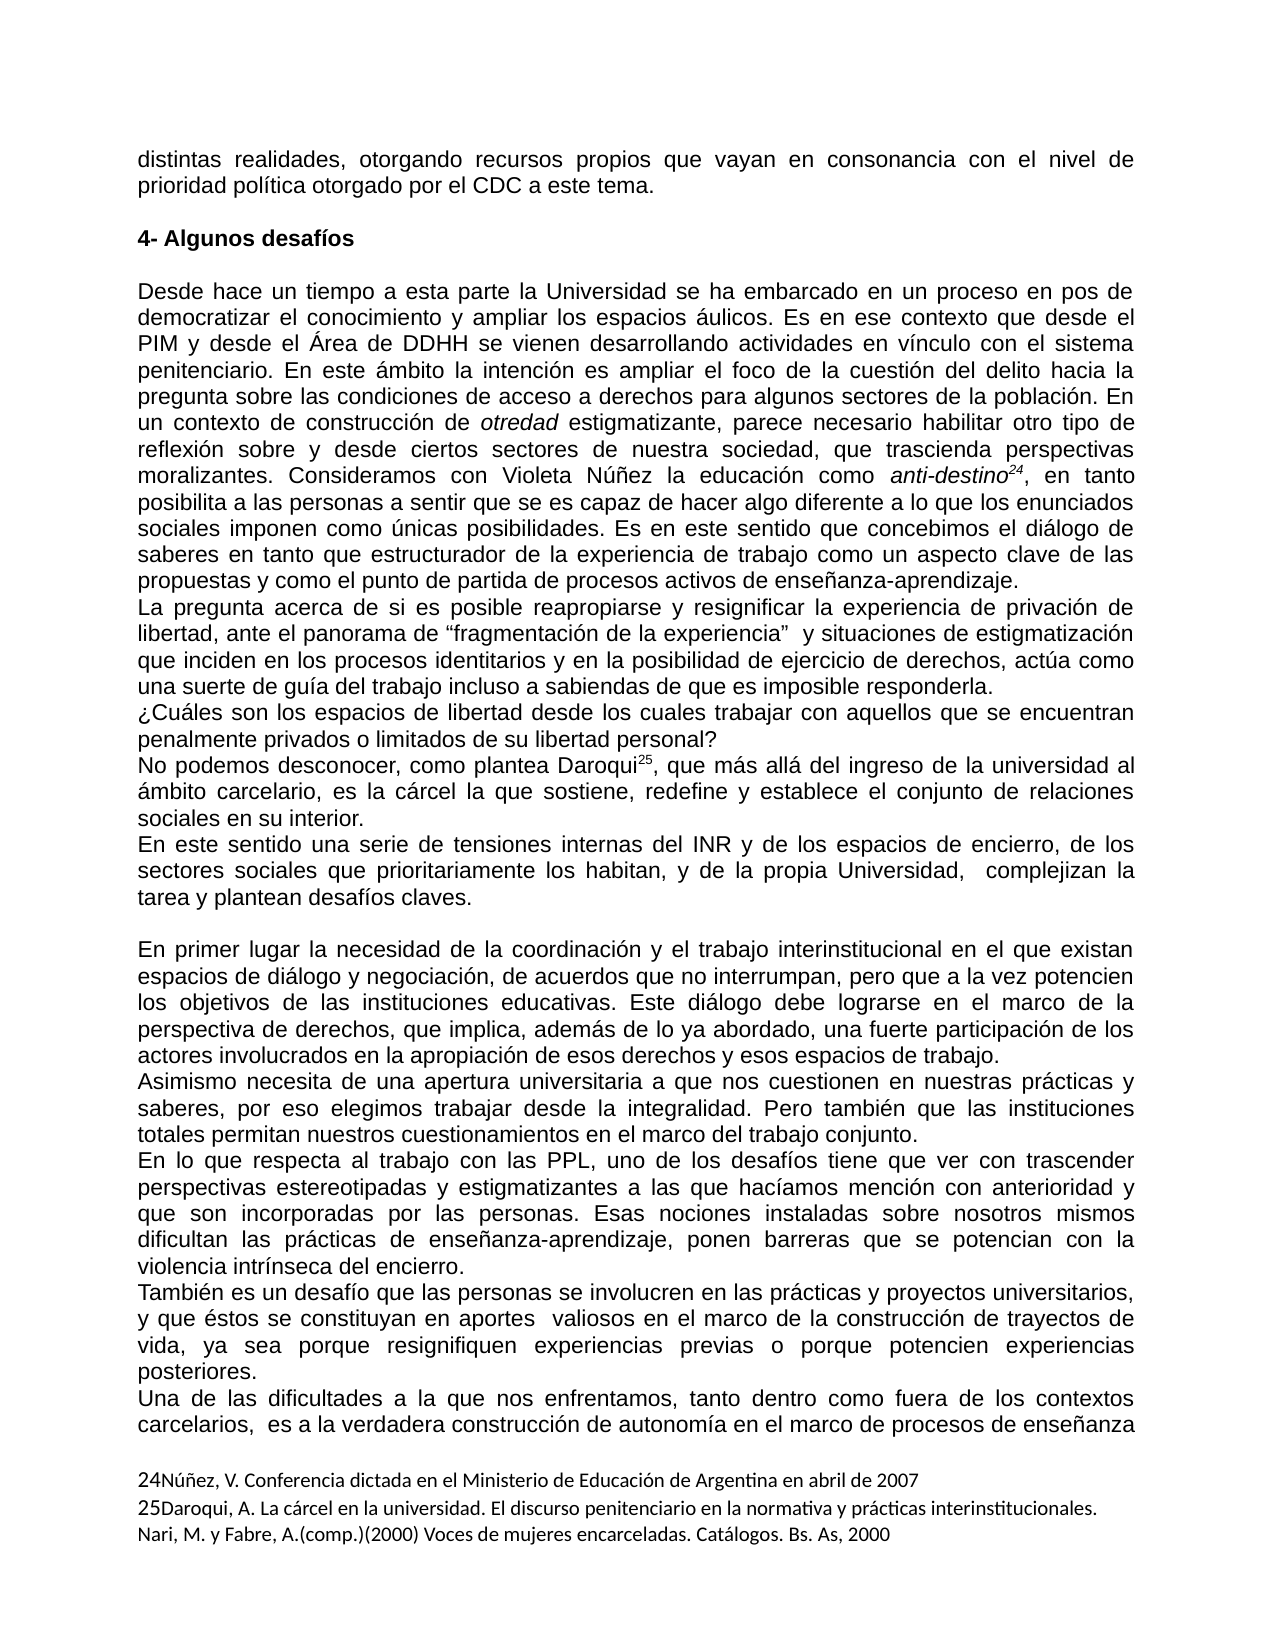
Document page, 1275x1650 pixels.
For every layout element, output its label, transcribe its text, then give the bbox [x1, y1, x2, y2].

text ¿Cuáles son los espacios de libertad desde los cuales trabajar con aquellos que se encuentran penalmente privados o limitados de su libertad personal? [137, 699, 1135, 752]
text Desde hace un tiempo a esta parte la Universidad se ha embarcado en un proceso en pos de democratizar el conocimiento y ampliar los espacios áulicos. Es en ese contexto que desde el PIM y desde el Área de DDHH se vienen desarrollando actividades en vínculo con el sistema penitenciario. En este ámbito la intención es ampliar el foco de la cuestión del delito hacia la pregunta sobre las condiciones de acceso a derechos para algunos sectores de la población. En un contexto de construcción de otredad estigmatizante, parece necesario habilitar otro tipo de reflexión sobre y desde ciertos sectores de nuestra sociedad, que trascienda perspectivas moralizantes. Consideramos con Violeta Núñez la educación como anti-destino, en tanto posibilita a las personas a sentir que se es capaz de hacer algo diferente a lo que los enunciados sociales imponen como únicas posibilidades. Es en este sentido que concebimos el diálogo de saberes en tanto que estructurador de la experiencia de trabajo como un aspecto clave de las propuestas y como el punto de partida de procesos activos de enseñanza-aprendizaje. [137, 278, 1135, 594]
text distintas realidades, otorgando recursos propios que vayan en consonancia con el nivel de prioridad política otorgado por el CDC a este tema. [137, 146, 1135, 198]
text En lo que respecta al trabajo con las PPL, uno de los desafíos tiene que ver con trascender perspectivas estereotipadas y estigmatizantes a las que hacíamos mención con anterioridad y que son incorporadas por las personas. Esas nociones instaladas sobre nosotros mismos dificultan las prácticas de enseñanza-aprendizaje, ponen barreras que se potencian con la violencia intrínseca del encierro. [137, 1147, 1135, 1279]
text La pregunta acerca de si es posible reapropiarse y resignificar la experiencia de privación de libertad, ante el panorama de “fragmentación de la experiencia” y situaciones de estigmatización que inciden en los procesos identitarios y en la posibilidad de ejercicio de derechos, actúa como una suerte de guía del trabajo incluso a sabiendas de que es imposible responderla. [137, 594, 1135, 699]
text Asimismo necesita de una apertura universitaria a que nos cuestionen en nuestras prácticas y saberes, por eso elegimos trabajar desde la integralidad. Pero también que las instituciones totales permitan nuestros cuestionamientos en el marco del trabajo conjunto. [137, 1068, 1135, 1147]
text Una de las dificultades a la que nos enfrentamos, tanto dentro como fuera de los contextos carcelarios, es a la verdadera construcción de autonomía en el marco de procesos de enseñanza [137, 1384, 1135, 1437]
text También es un desafío que las personas se involucren en las prácticas y proyectos universitarios, y que éstos se constituyan en aportes valiosos en el marco de la construcción de trayectos de vida, ya sea porque resignifiquen experiencias previas o porque potencien experiencias posteriores. [137, 1279, 1135, 1384]
text Núñez, V. Conferencia dictada en el Ministerio de Educación de Argentina en abril de 2007 [137, 1466, 1135, 1493]
text No podemos desconocer, como plantea Daroqui, que más allá del ingreso de la universidad al ámbito carcelario, es la cárcel la que sostiene, redefine y establece el conjunto de relaciones sociales en su interior. [137, 752, 1135, 831]
text En este sentido una serie de tensiones internas del INR y de los espacios de encierro, de los sectores sociales que prioritariamente los habitan, y de la propia Universidad, complejizan la tarea y plantean desafíos claves. [137, 831, 1135, 910]
text 4- Algunos desafíos [137, 225, 1135, 251]
text En primer lugar la necesidad de la coordinación y el trabajo interinstitucional en el que existan espacios de diálogo y negociación, de acuerdos que no interrumpan, pero que a la vez potencien los objetivos de las instituciones educativas. Este diálogo debe lograrse en el marco de la perspectiva de derechos, que implica, además de lo ya abordado, una fuerte participación de los actores involucrados en la apropiación de esos derechos y esos espacios de trabajo. [137, 936, 1135, 1068]
text Daroqui, A. La cárcel en la universidad. El discurso penitenciario en la normativa y prácticas interinstitucionales. Nari, M. y Fabre, A.(comp.)(2000) Voces de mujeres encarceladas. Catálogos. Bs. As, 2000 [137, 1493, 1135, 1547]
